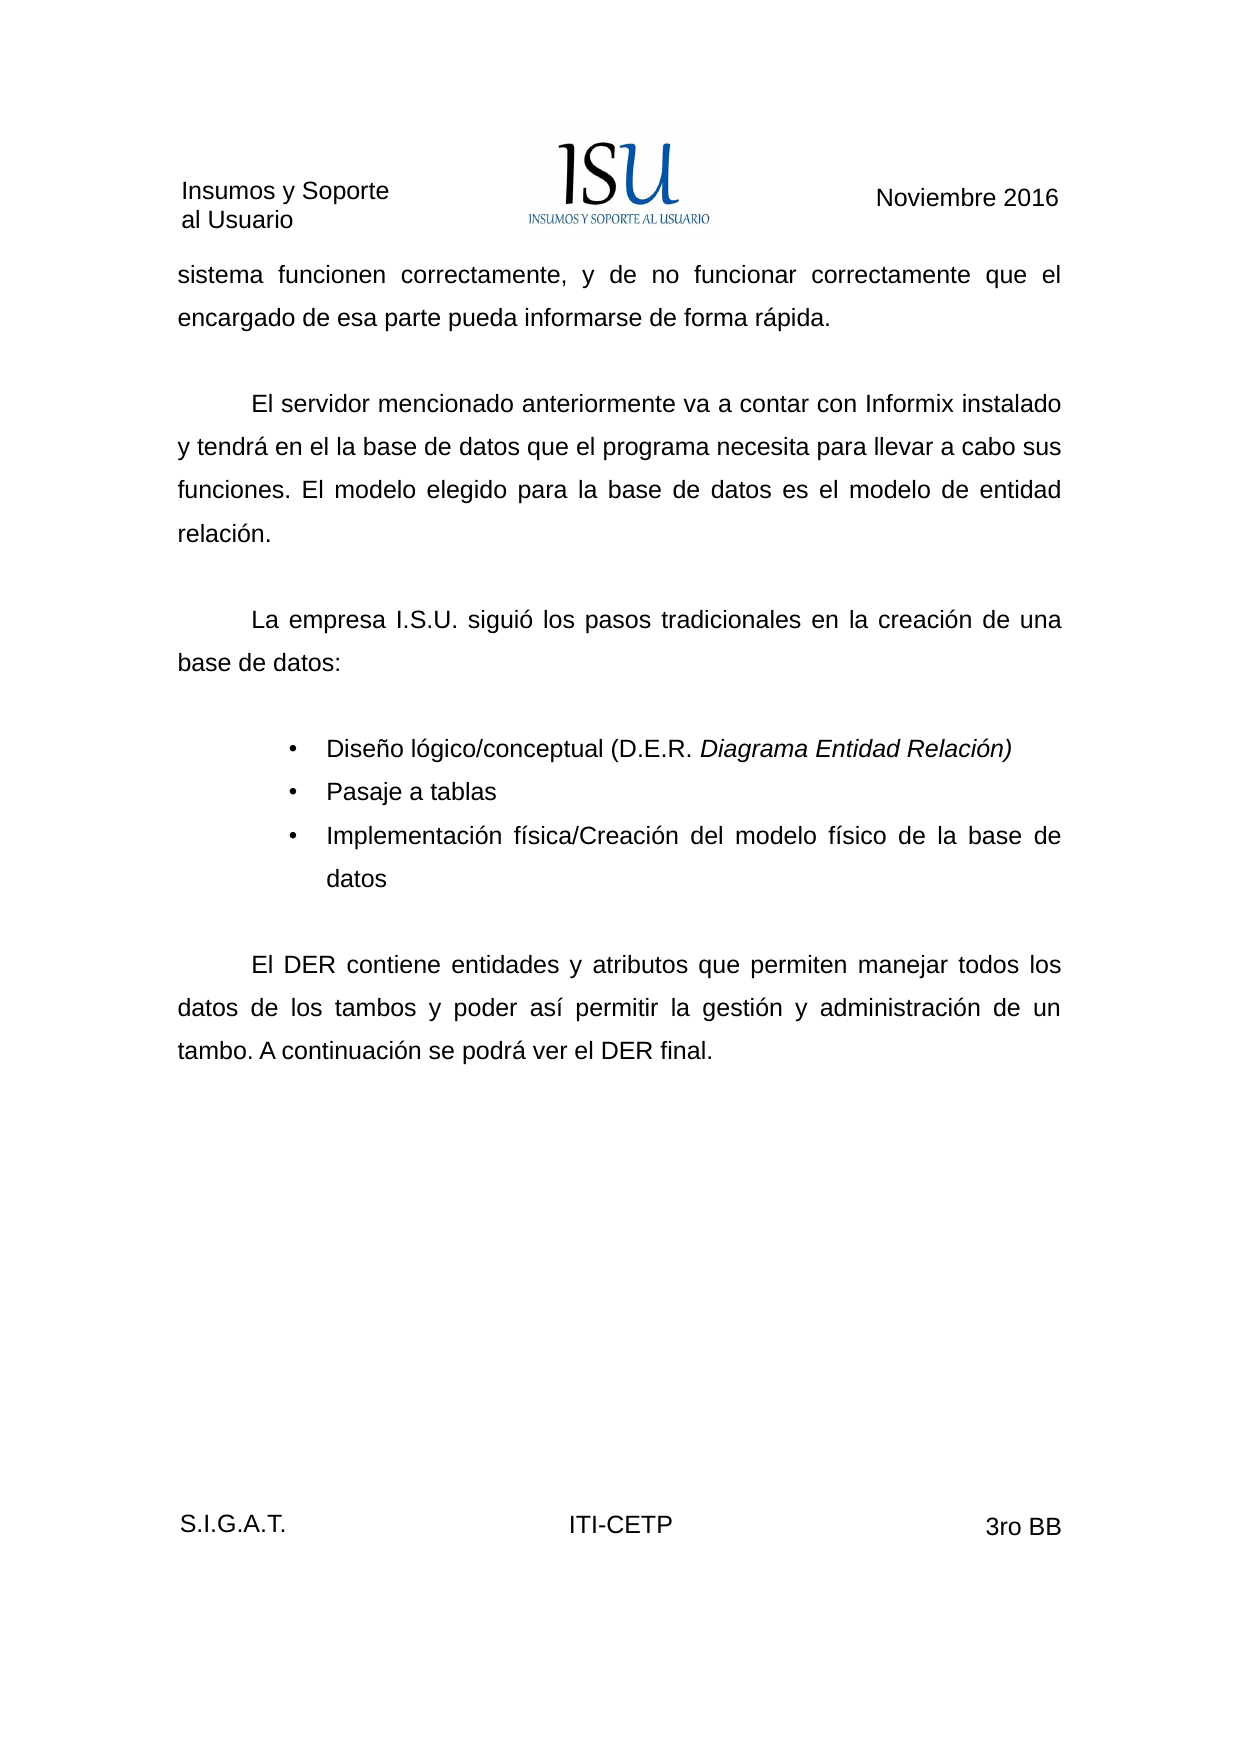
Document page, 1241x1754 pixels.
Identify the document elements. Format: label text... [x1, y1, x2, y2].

list Pasaje a tablas [288, 777, 1063, 806]
text El DER contiene entidades y atributos que permiten manejar todos los datos de los tambos y poder así permitir la gestión y administración de un tambo. A continuación se podrá ver el DER final. [177, 950, 1063, 1065]
text sistema funcionen correctamente, y de no funcionar correctamente que el encargado de esa parte pueda informarse de forma rápida. [177, 260, 1063, 332]
text La empresa I.S.U. siguió los pasos tradicionales en la creación de una base de datos: [177, 605, 1063, 677]
picture [517, 125, 723, 239]
list Implementación física/Creación del modelo físico de la base de datos [288, 821, 1063, 893]
list Diseño lógico/conceptual (D.E.R. Diagrama Entidad Relación) [288, 734, 1063, 763]
text El servidor mencionado anteriormente va a contar con Informix instalado y tendrá en el la base de datos que el programa necesita para llevar a cabo sus funciones. El modelo elegido para la base de datos es el modelo de entidad relación. [177, 389, 1063, 547]
